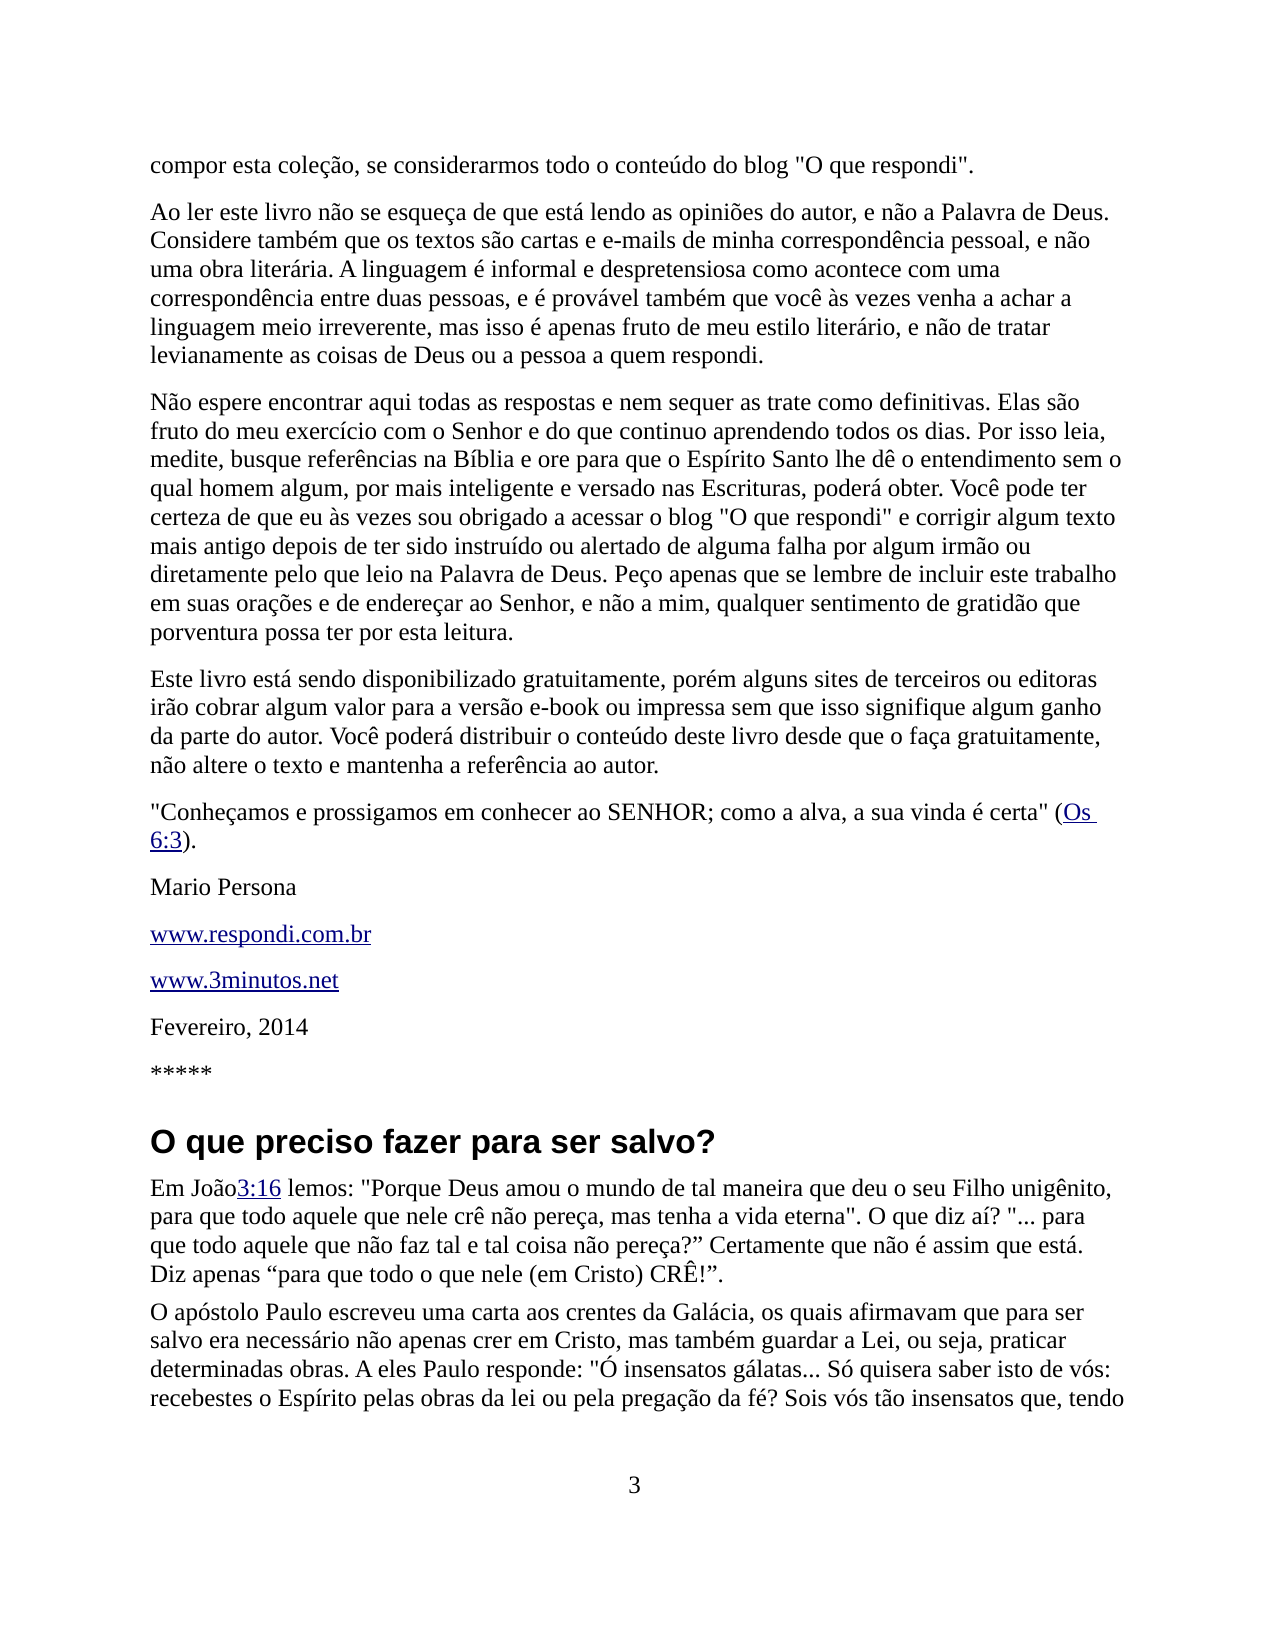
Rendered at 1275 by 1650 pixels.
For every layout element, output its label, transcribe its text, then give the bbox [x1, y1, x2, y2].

text Em João3:16 lemos: "Porque Deus amou o mundo de tal maneira que deu o seu Filho unigênito, para que todo aquele que nele crê não pereça, mas tenha a vida eterna". O que diz aí? "... para que todo aquele que não faz tal e tal coisa não pereça?” Certamente que não é assim que está. Diz apenas “para que todo o que nele (em Cristo) CRÊ!”. [150, 1173, 1125, 1288]
text www.respondi.com.br [150, 919, 1125, 947]
text ***** [150, 1059, 1125, 1087]
text Fevereiro, 2014 [150, 1012, 1125, 1041]
text compor esta coleção, se considerarmos todo o conteúdo do blog "O que respondi". [150, 150, 1125, 179]
text O apóstolo Paulo escreveu uma carta aos crentes da Galácia, os quais afirmavam que para ser salvo era necessário não apenas crer em Cristo, mas também guardar a Lei, ou seja, praticar determinadas obras. A eles Paulo responde: "Ó insensatos gálatas... Só quisera saber isto de vós: recebestes o Espírito pelas obras da lei ou pela pregação da fé? Sois vós tão insensatos que, tendo [150, 1297, 1125, 1412]
text Mario Persona [150, 872, 1125, 901]
text Este livro está sendo disponibilizado gratuitamente, porém alguns sites de terceiros ou editoras irão cobrar algum valor para a versão e-book ou impressa sem que isso signifique algum ganho da parte do autor. Você poderá distribuir o conteúdo deste livro desde que o faça gratuitamente, não altere o texto e mantenha a referência ao autor. [150, 664, 1125, 779]
text "Conheçamos e prossigamos em conhecer ao SENHOR; como a alva, a sua vinda é certa" (Os 6:3). [150, 797, 1125, 854]
subtitle O que preciso fazer para ser salvo? [150, 1121, 1125, 1160]
text www.3minutos.net [150, 965, 1125, 994]
text Ao ler este livro não se esqueça de que está lendo as opiniões do autor, e não a Palavra de Deus. Considere também que os textos são cartas e e-mails de minha correspondência pessoal, e não uma obra literária. A linguagem é informal e despretensiosa como acontece com uma correspondência entre duas pessoas, e é provável também que você às vezes venha a achar a linguagem meio irreverente, mas isso é apenas fruto de meu estilo literário, e não de tratar levianamente as coisas de Deus ou a pessoa a quem respondi. [150, 197, 1125, 369]
text Não espere encontrar aqui todas as respostas e nem sequer as trate como definitivas. Elas são fruto do meu exercício com o Senhor e do que continuo aprendendo todos os dias. Por isso leia, medite, busque referências na Bíblia e ore para que o Espírito Santo lhe dê o entendimento sem o qual homem algum, por mais inteligente e versado nas Escrituras, poderá obter. Você pode ter certeza de que eu às vezes sou obrigado a acessar o blog "O que respondi" e corrigir algum texto mais antigo depois de ter sido instruído ou alertado de alguma falha por algum irmão ou diretamente pelo que leio na Palavra de Deus. Peço apenas que se lembre de incluir este trabalho em suas orações e de endereçar ao Senhor, e não a mim, qualquer sentimento de gratidão que porventura possa ter por esta leitura. [150, 387, 1125, 646]
